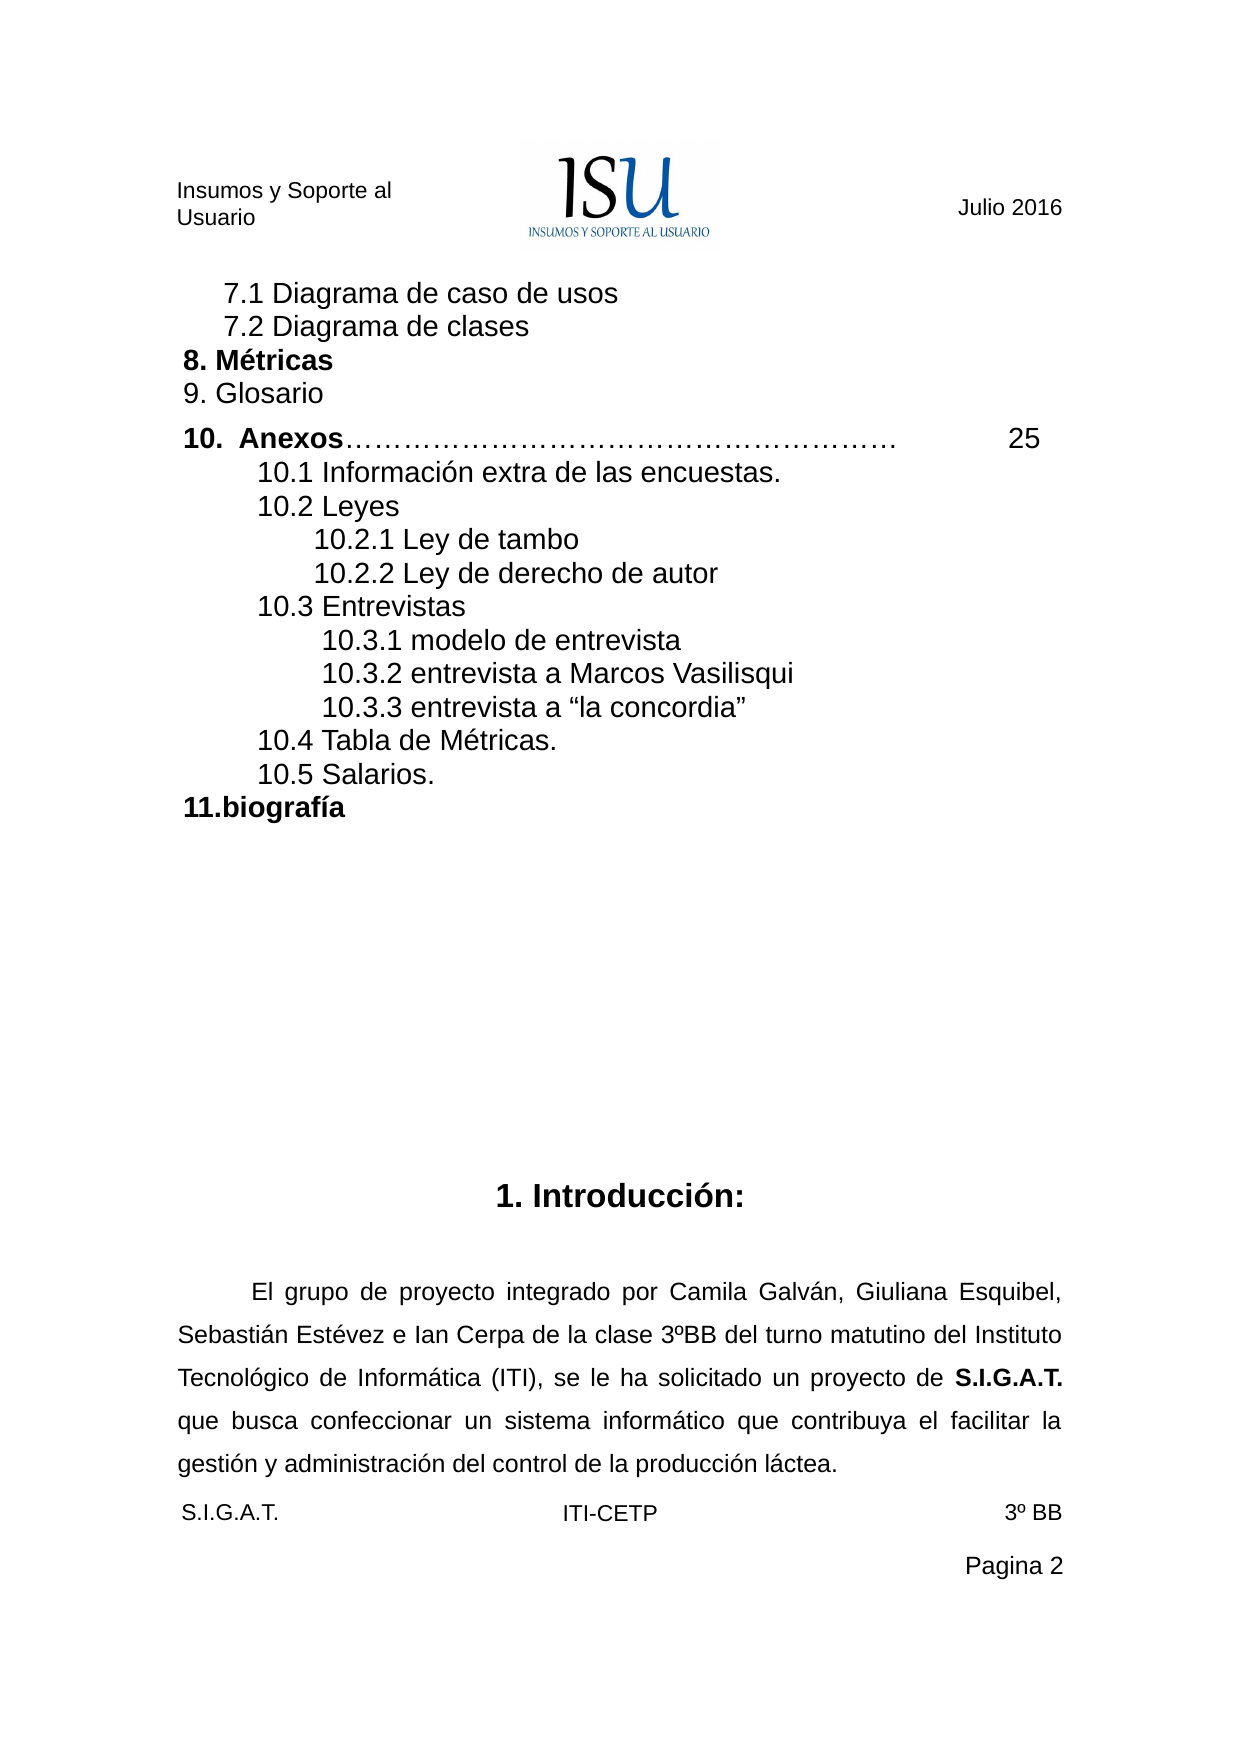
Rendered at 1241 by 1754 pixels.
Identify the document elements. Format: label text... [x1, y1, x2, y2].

text El grupo de proyecto integrado por Camila Galván, Giuliana Esquibel, Sebastián Estévez e Ian Cerpa de la clase 3ºBB del turno matutino del Instituto Tecnológico de Informática (ITI), se le ha solicitado un proyecto de S.I.G.A.T. que busca confeccionar un sistema informático que contribuya el facilitar la gestión y administración del control de la producción láctea. [177, 1277, 1063, 1478]
table_cell [177, 1055, 1068, 1100]
table_cell [1002, 270, 1068, 416]
table_header [177, 925, 1068, 970]
table_cell [177, 970, 1068, 1015]
table_cell 7.1 Diagrama de caso de usos 7.2 Diagrama de clases 8. Métricas 9. Glosario [177, 270, 1002, 416]
table_cell [177, 830, 1002, 875]
table_cell 10. Anexos………………………………………………… 10.1 Información extra de las encuestas. 10.2 Leyes 10.2.1 Ley de tambo 10.2.2 Ley de derecho de autor 10.3 Entrevistas 10.3.1 modelo de entrevista 10.3.2 entrevista a Marcos Vasilisqui 10.3.3 entrevista a “la concordia” 10.4 Tabla de Métricas. 10.5 Salarios. 11.biografía [177, 416, 1002, 830]
text 1. Introducción: [177, 1176, 1063, 1214]
table_cell [177, 1015, 1068, 1055]
table_cell 25 [1002, 416, 1068, 830]
table_cell [1002, 830, 1068, 875]
